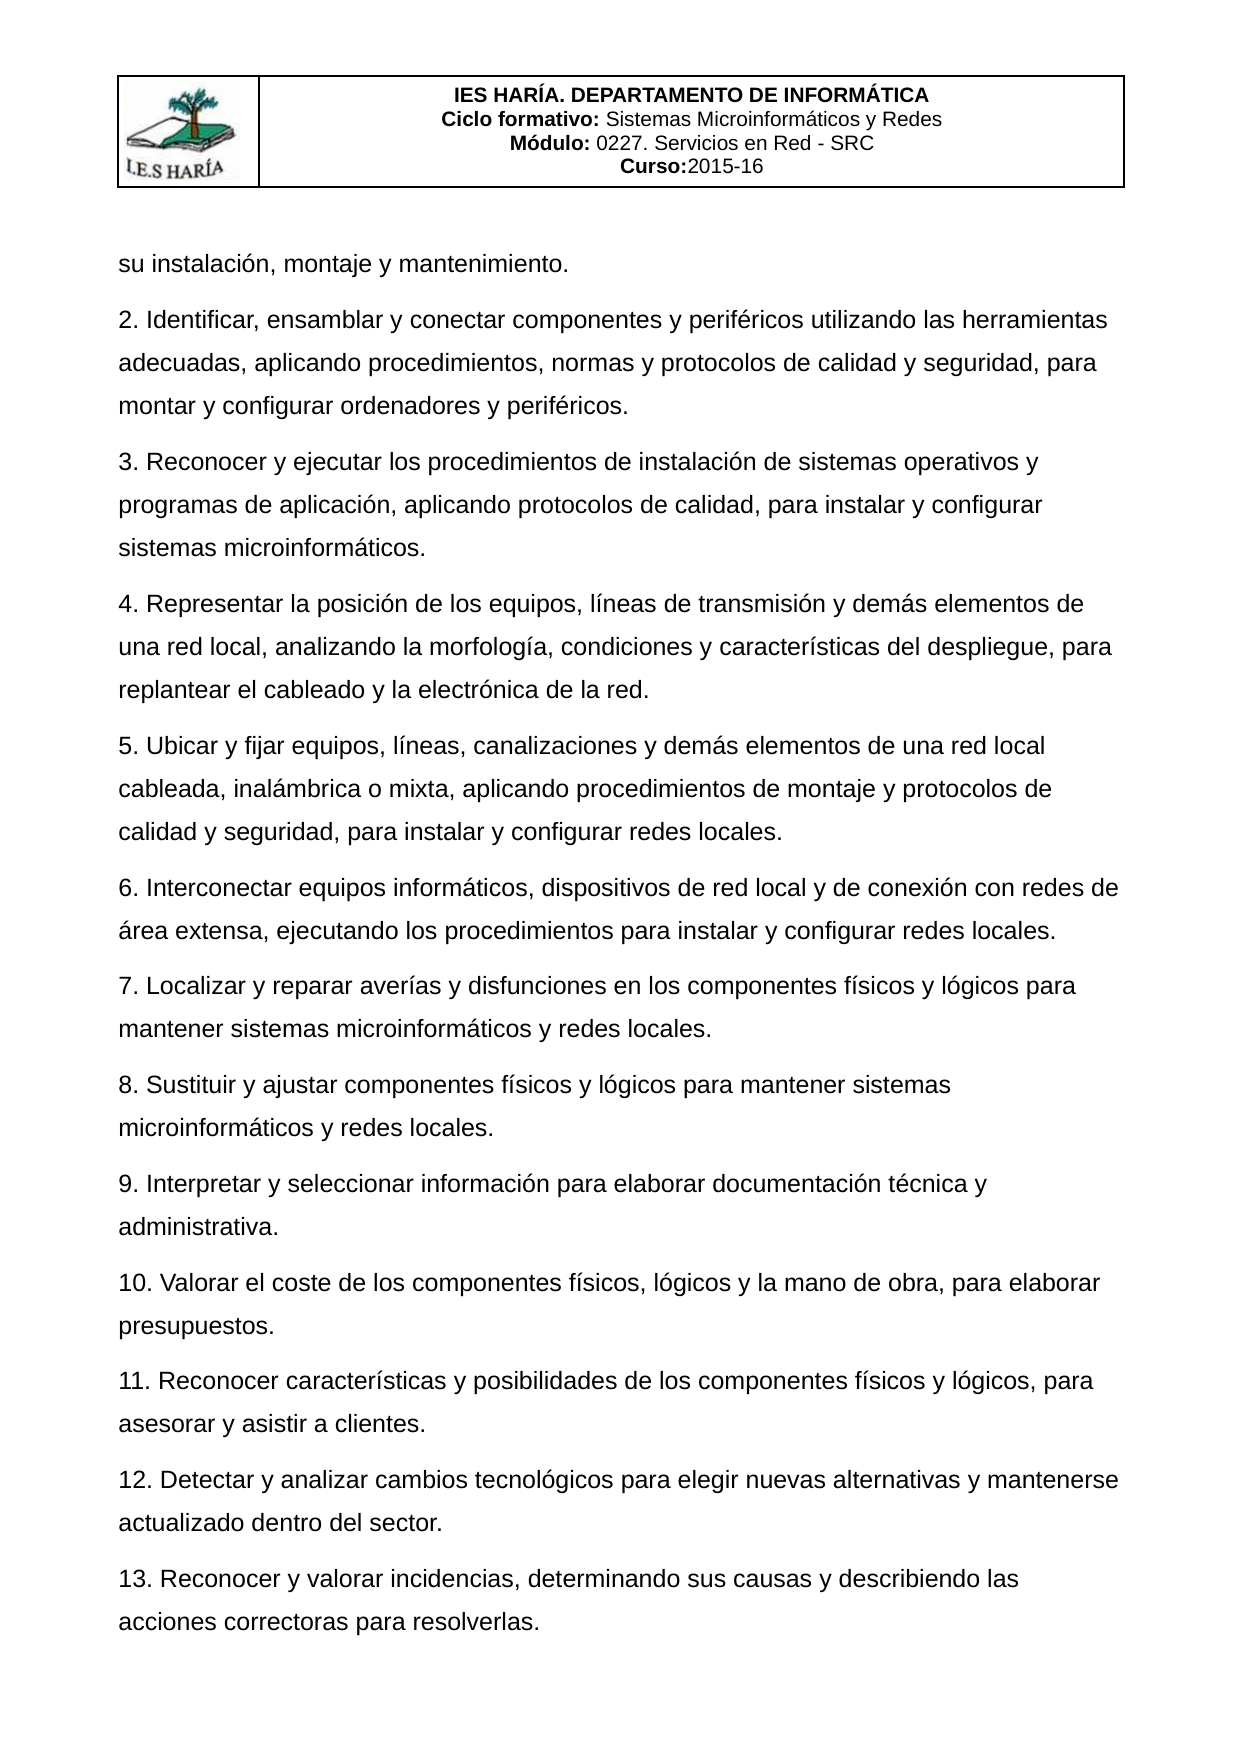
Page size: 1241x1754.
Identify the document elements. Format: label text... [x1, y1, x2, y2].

text 8. Sustituir y ajustar componentes físicos y lógicos para mantener sistemas microinformáticos y redes locales. [118, 1070, 1122, 1142]
text 3. Reconocer y ejecutar los procedimientos de instalación de sistemas operativos y programas de aplicación, aplicando protocolos de calidad, para instalar y configurar sistemas microinformáticos. [118, 447, 1122, 562]
text 13. Reconocer y valorar incidencias, determinando sus causas y describiendo las acciones correctoras para resolverlas. [118, 1564, 1122, 1636]
picture [123, 82, 241, 180]
text 9. Interpretar y seleccionar información para elaborar documentación técnica y administrativa. [118, 1169, 1122, 1241]
text 5. Ubicar y fijar equipos, líneas, canalizaciones y demás elementos de una red local cableada, inalámbrica o mixta, aplicando procedimientos de montaje y protocolos de calidad y seguridad, para instalar y configurar redes locales. [118, 731, 1122, 846]
text 11. Reconocer características y posibilidades de los componentes físicos y lógicos, para asesorar y asistir a clientes. [118, 1366, 1122, 1438]
text 2. Identificar, ensamblar y conectar componentes y periféricos utilizando las herramientas adecuadas, aplicando procedimientos, normas y protocolos de calidad y seguridad, para montar y configurar ordenadores y periféricos. [118, 305, 1122, 420]
text 4. Representar la posición de los equipos, líneas de transmisión y demás elementos de una red local, analizando la morfología, condiciones y características del despliegue, para replantear el cableado y la electrónica de la red. [118, 589, 1122, 704]
text su instalación, montaje y mantenimiento. [118, 249, 1122, 278]
text 7. Localizar y reparar averías y disfunciones en los componentes físicos y lógicos para mantener sistemas microinformáticos y redes locales. [118, 971, 1122, 1043]
text 12. Detectar y analizar cambios tecnológicos para elegir nuevas alternativas y mantenerse actualizado dentro del sector. [118, 1465, 1122, 1537]
text 6. Interconectar equipos informáticos, dispositivos de red local y de conexión con redes de área extensa, ejecutando los procedimientos para instalar y configurar redes locales. [118, 873, 1122, 944]
text 10. Valorar el coste de los componentes físicos, lógicos y la mano de obra, para elaborar presupuestos. [118, 1268, 1122, 1339]
